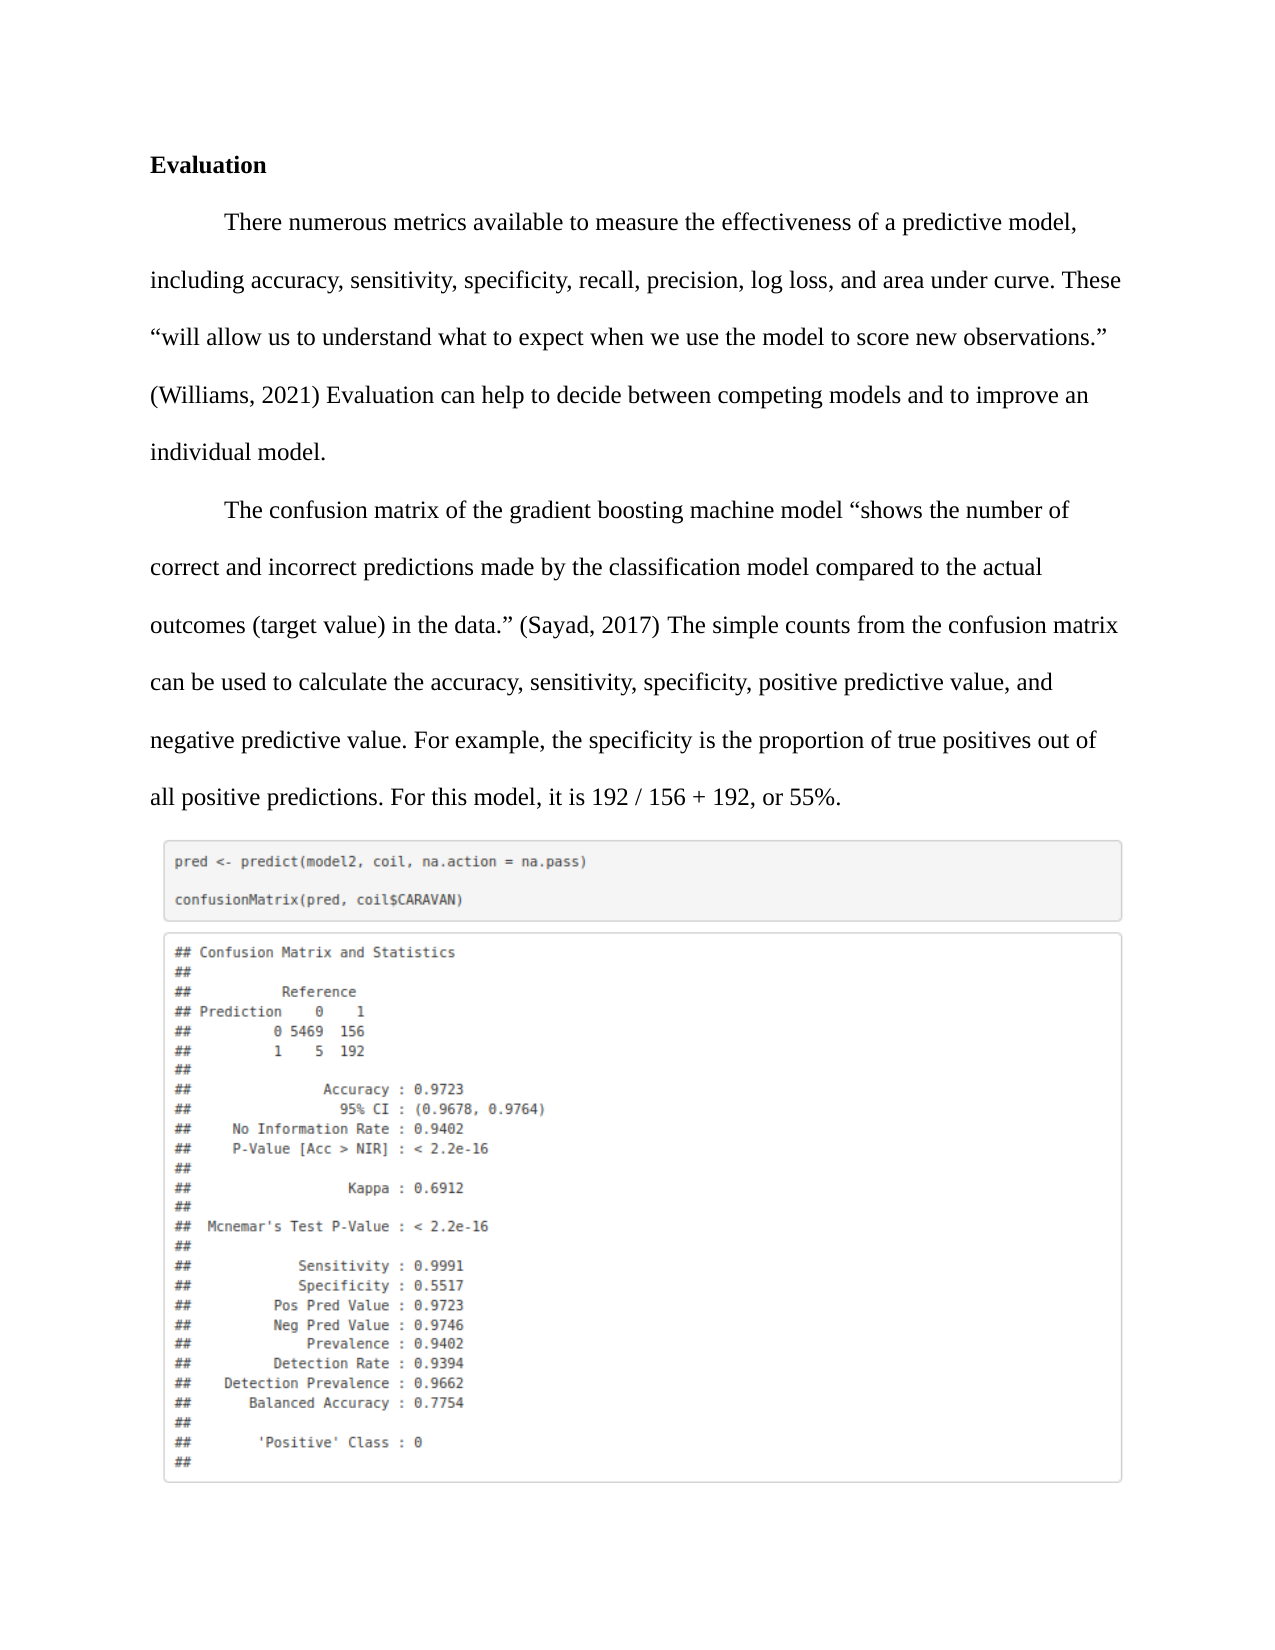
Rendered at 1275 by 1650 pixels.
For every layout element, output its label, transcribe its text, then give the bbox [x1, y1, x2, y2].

text There numerous metrics available to measure the effectiveness of a predictive model, including accuracy, sensitivity, specificity, recall, precision, log loss, and area under curve. These “will allow us to understand what to expect when we use the model to score new observations.” (Williams, 2021) Evaluation can help to decide between competing models and to improve an individual model. [150, 207, 1125, 466]
text Evaluation [150, 150, 1125, 179]
picture [157, 831, 1133, 1483]
text The confusion matrix of the gradient boosting machine model “shows the number of correct and incorrect predictions made by the classification model compared to the actual outcomes (target value) in the data.” (Sayad, 2017) The simple counts from the confusion matrix can be used to calculate the accuracy, sensitivity, specificity, positive predictive value, and negative predictive value. For example, the specificity is the proportion of true positives out of all positive predictions. For this model, it is 192 / 156 + 192, or 55%. [150, 495, 1125, 811]
